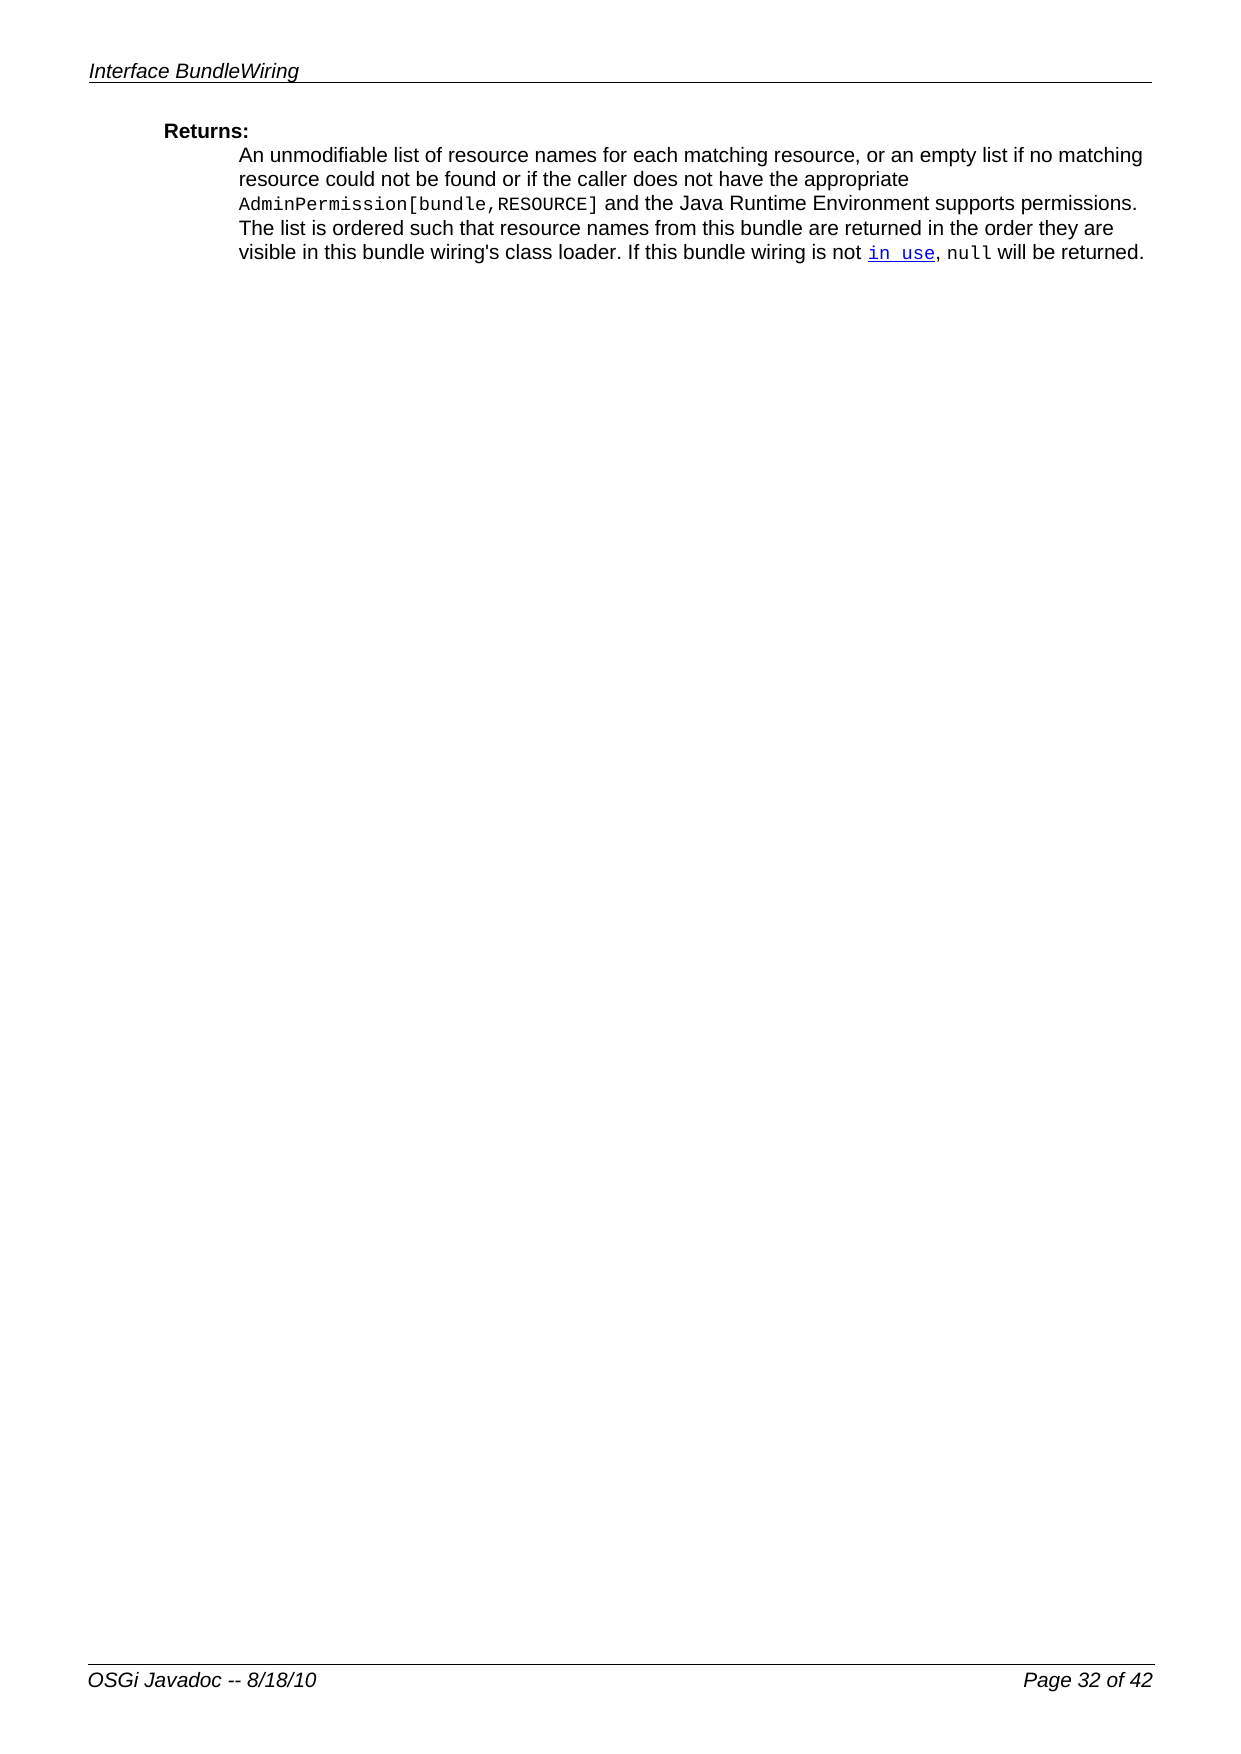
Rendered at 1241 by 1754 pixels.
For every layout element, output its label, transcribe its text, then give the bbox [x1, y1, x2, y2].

text An unmodifiable list of resource names for each matching resource, or an empty list if no matching resource could not be found or if the caller does not have the appropriate AdminPermission[bundle,RESOURCE] and the Java Runtime Environment supports permissions. The list is ordered such that resource names from this bundle are returned in the order they are visible in this bundle wiring's class loader. If this bundle wiring is not in use, null will be returned. [238, 142, 1152, 265]
text Returns: [163, 118, 1152, 142]
